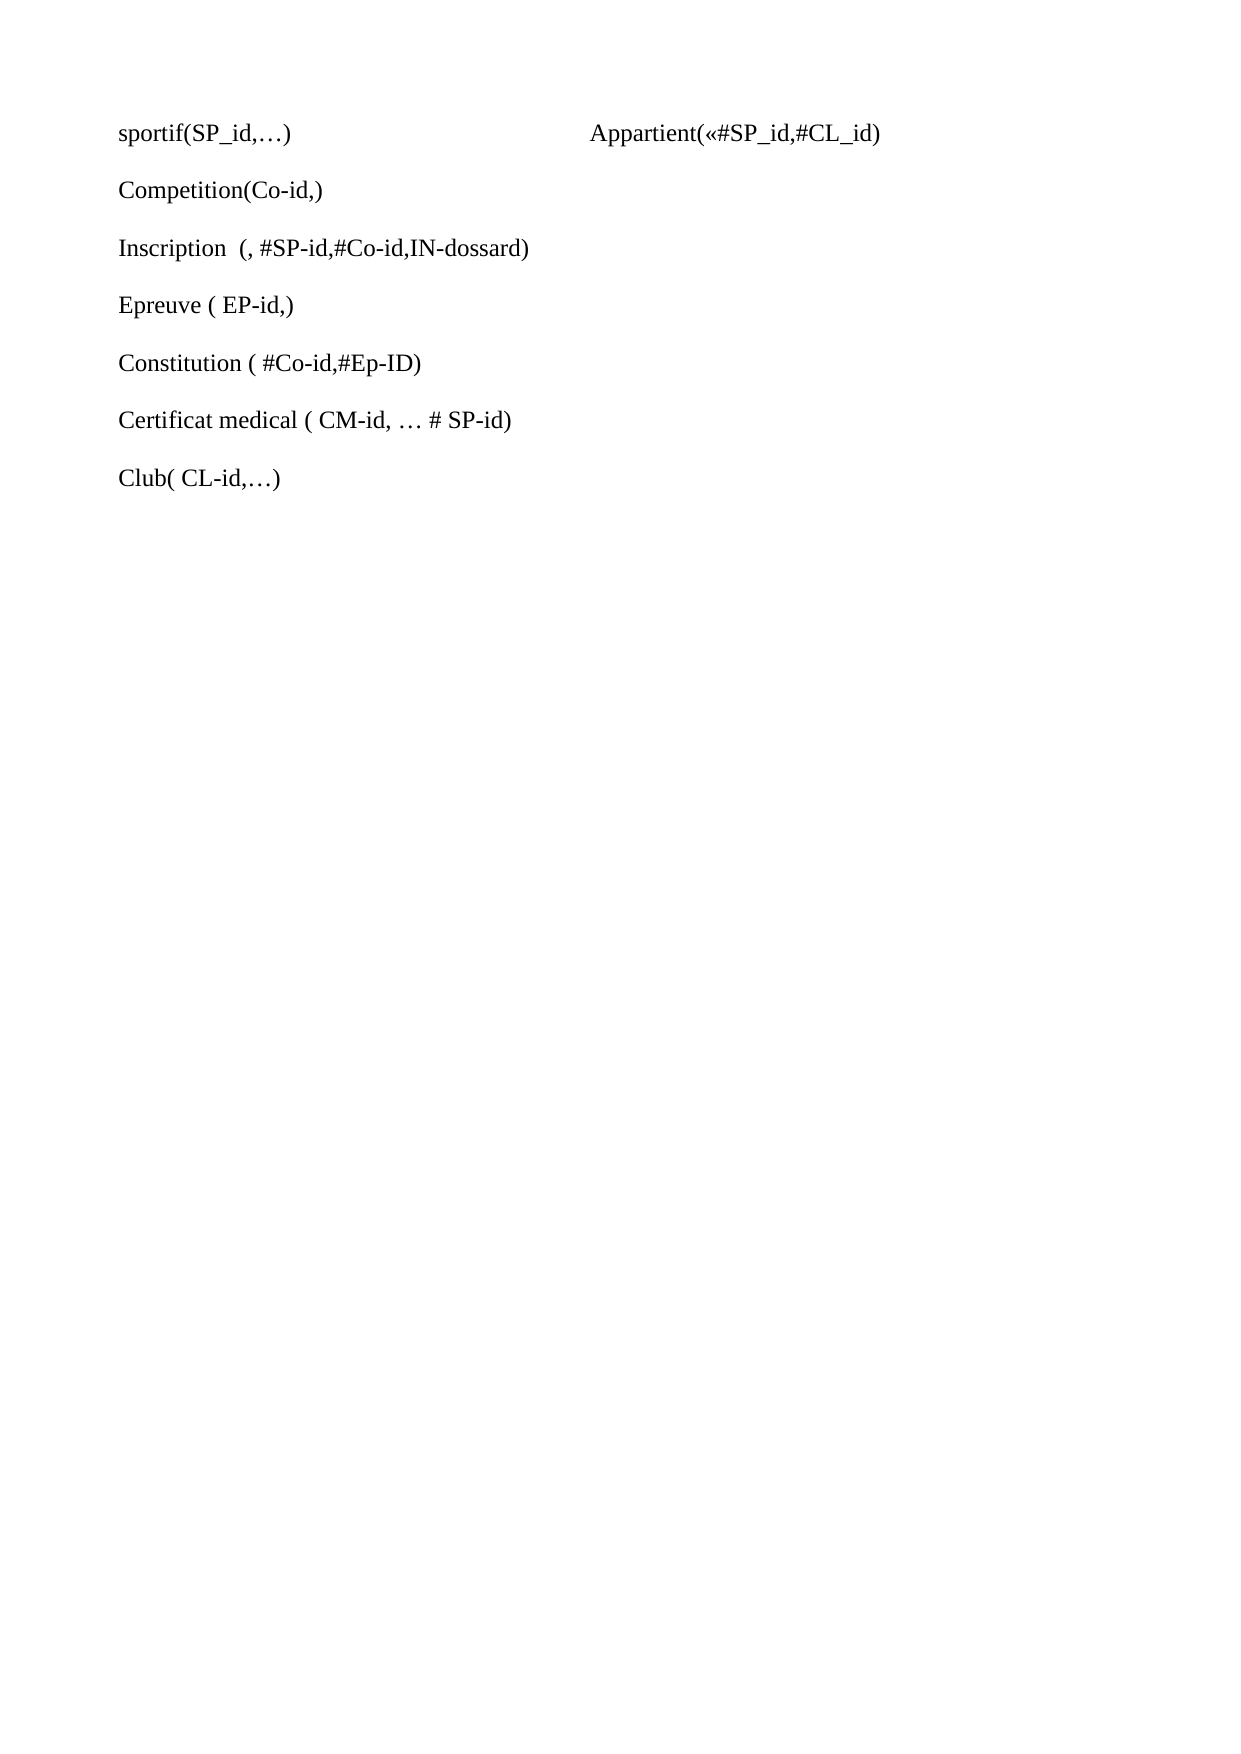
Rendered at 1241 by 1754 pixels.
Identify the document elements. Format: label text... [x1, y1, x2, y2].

text Epreuve ( EP-id,) [118, 291, 1122, 319]
text Competition(Co-id,) [118, 176, 1122, 204]
text sportif(SP_id,…) Appartient(«#SP_id,#CL_id) [118, 118, 1122, 147]
text Constitution ( #Co-id,#Ep-ID) [118, 348, 1122, 377]
text Club( CL-id,…) [118, 463, 1122, 492]
text Inscription (, #SP-id,#Co-id,IN-dossard) [118, 233, 1122, 262]
text Certificat medical ( CM-id, … # SP-id) [118, 406, 1122, 434]
